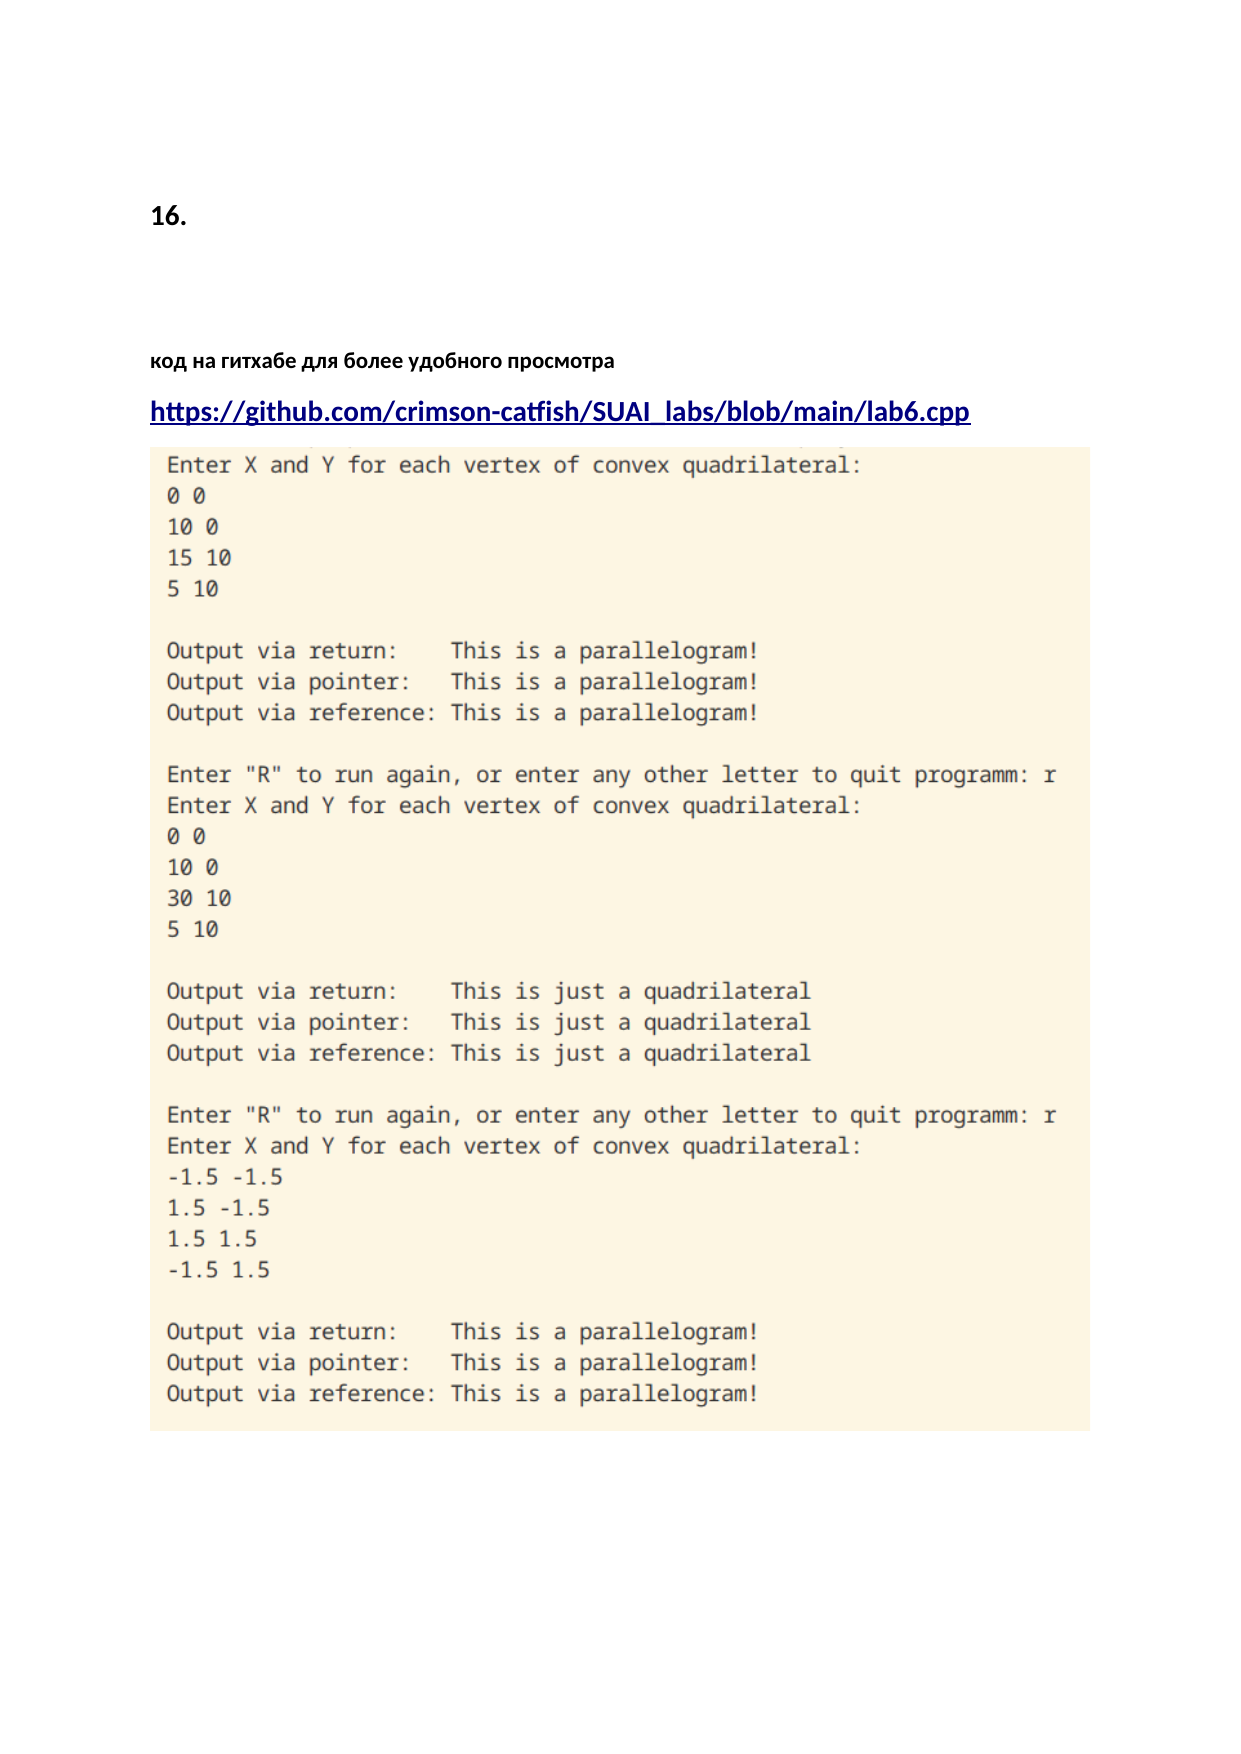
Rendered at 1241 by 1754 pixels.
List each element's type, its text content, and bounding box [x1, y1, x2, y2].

text код на гитхабе для более удобного просмотра [150, 346, 1090, 374]
text https://github.com/crimson-catfish/SUAI_labs/blob/main/lab6.cpp [150, 393, 1090, 428]
picture [150, 447, 1091, 1431]
text 16. [150, 197, 1090, 232]
